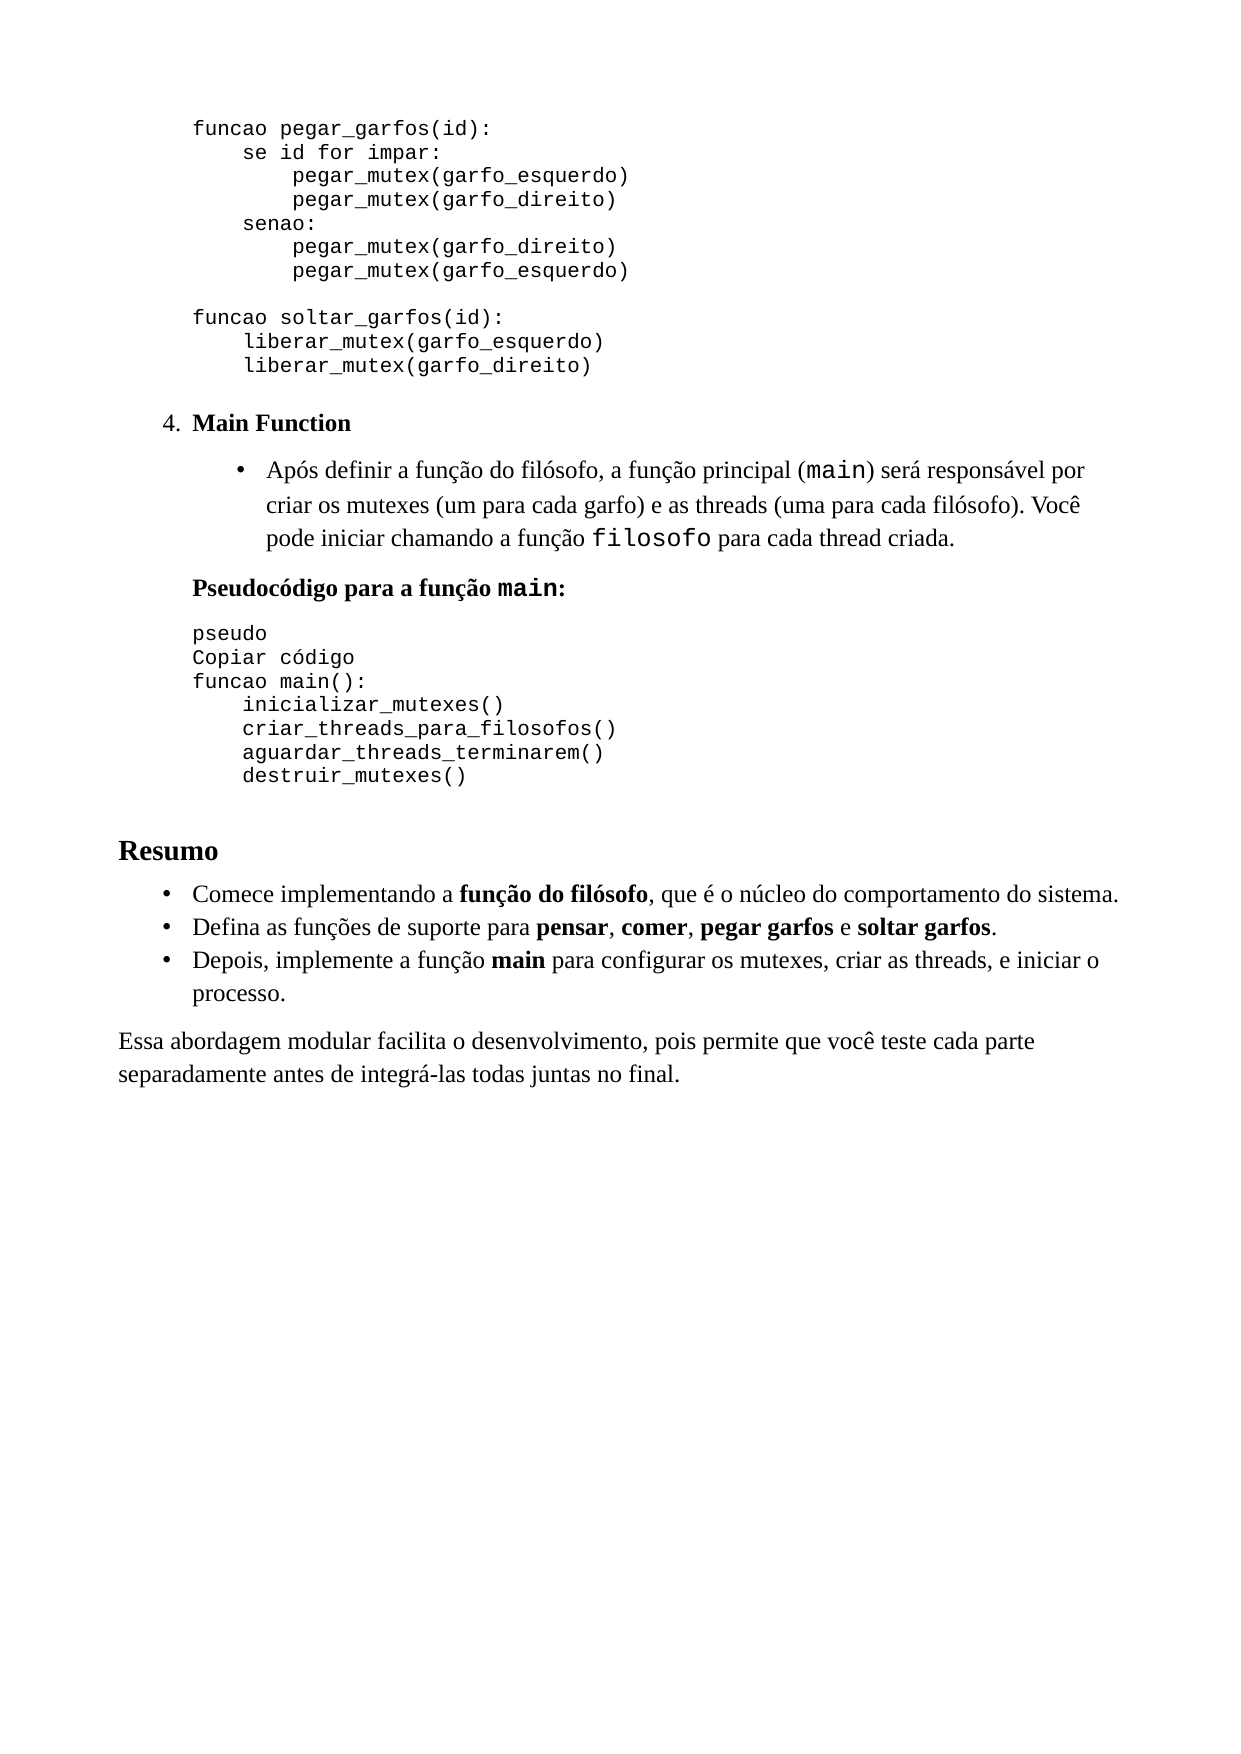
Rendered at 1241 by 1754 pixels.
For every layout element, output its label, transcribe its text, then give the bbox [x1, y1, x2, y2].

list Main Function [162, 408, 1122, 436]
list Copiar código [162, 647, 1122, 671]
list se id for impar: [162, 142, 1122, 165]
subtitle Resumo [118, 833, 1122, 867]
list Após definir a função do filósofo, a função principal (main) será responsável por criar os mutexes (um para cada garfo) e as threads (uma para cada filósofo). Você pode iniciar chamando a função filosofo para cada thread criada. [236, 455, 1122, 554]
list aguardar_threads_terminarem() [162, 742, 1122, 765]
list funcao main(): [162, 671, 1122, 694]
list pegar_mutex(garfo_esquerdo) [162, 165, 1122, 189]
text Essa abordagem modular facilita o desenvolvimento, pois permite que você teste cada parte separadamente antes de integrá-las todas juntas no final. [118, 1026, 1122, 1087]
list inicializar_mutexes() [162, 694, 1122, 718]
list pegar_mutex(garfo_direito) [162, 236, 1122, 260]
list funcao pegar_garfos(id): [162, 118, 1122, 142]
list pegar_mutex(garfo_esquerdo) [162, 260, 1122, 284]
list destruir_mutexes() [162, 765, 1122, 789]
list pseudo [162, 623, 1122, 647]
list funcao soltar_garfos(id): [162, 307, 1122, 331]
list pegar_mutex(garfo_direito) [162, 189, 1122, 213]
list criar_threads_para_filosofos() [162, 718, 1122, 742]
list Defina as funções de suporte para pensar, comer, pegar garfos e soltar garfos. [162, 912, 1122, 941]
list Depois, implemente a função main para configurar os mutexes, criar as threads, e iniciar o processo. [162, 945, 1122, 1007]
list liberar_mutex(garfo_esquerdo) [162, 331, 1122, 354]
list senao: [162, 213, 1122, 236]
list Comece implementando a função do filósofo, que é o núcleo do comportamento do sistema. [162, 879, 1122, 908]
list liberar_mutex(garfo_direito) [162, 354, 1122, 378]
list Pseudocódigo para a função main: [162, 573, 1122, 604]
